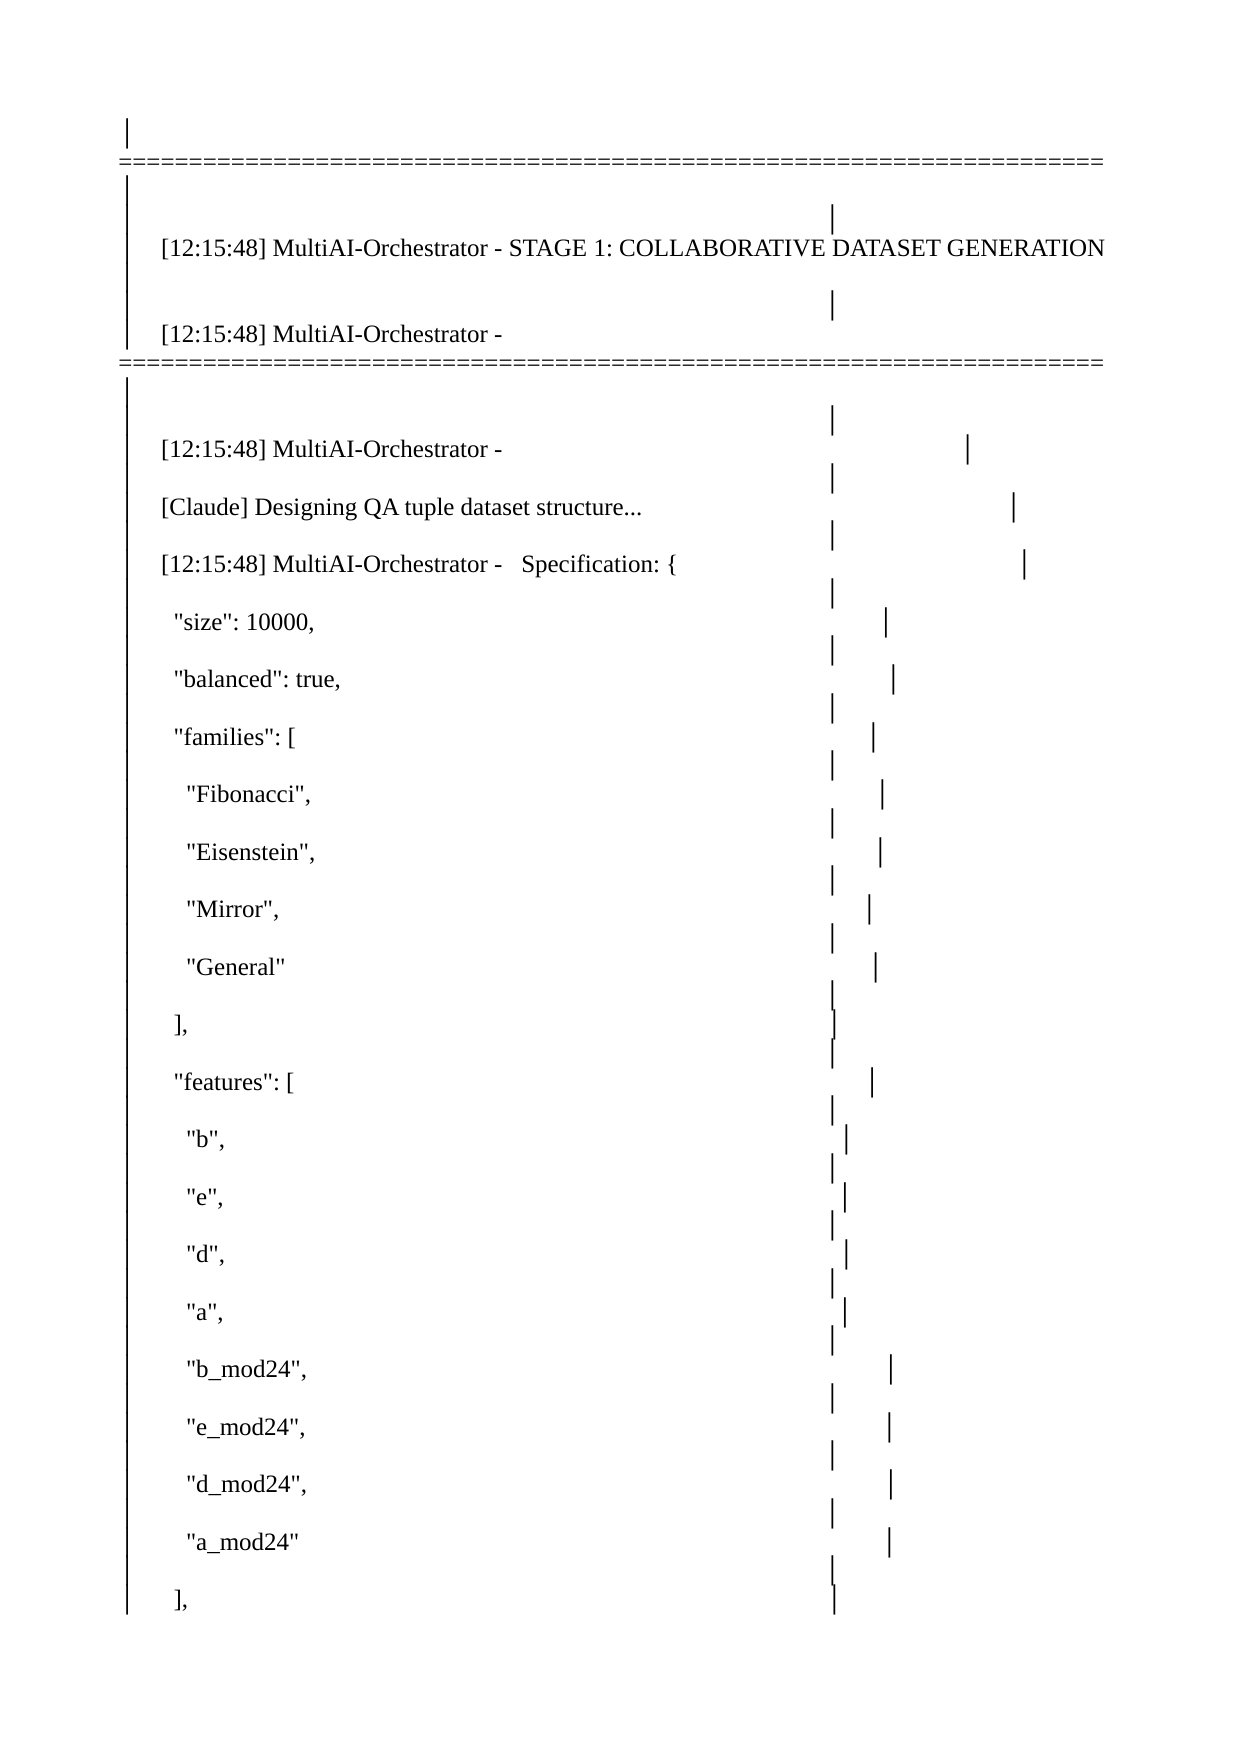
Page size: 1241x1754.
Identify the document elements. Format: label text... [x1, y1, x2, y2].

text │ "balanced": true, │ [128, 664, 892, 693]
text │ │ [833, 866, 1122, 894]
text │ │ [128, 981, 831, 1009]
text │ [12:15:48] MultiAI-Orchestrator - │ [128, 434, 966, 463]
text │ ], │ [835, 1584, 1122, 1613]
text │ │ [128, 521, 831, 549]
text │ "features": [ │ [128, 1067, 871, 1096]
text │ "families": [ │ [874, 722, 1122, 751]
text │ "features": [ │ [873, 1067, 1122, 1096]
text │ │ [128, 463, 831, 492]
text │ ], │ [118, 1584, 126, 1613]
text │ │ [118, 1211, 126, 1239]
text │ │ [833, 1038, 1122, 1067]
text │ "a", │ [128, 1297, 844, 1326]
text │ "b_mod24", │ [128, 1354, 890, 1383]
text │ │ [128, 204, 831, 233]
text │ [Claude] Designing QA tuple dataset structure... │ [128, 492, 1012, 521]
text │ │ [128, 1268, 831, 1297]
text │ "e_mod24", │ [890, 1412, 1122, 1441]
text │ │ [128, 866, 831, 894]
text │ │ [128, 1211, 831, 1239]
text │ "e", │ [118, 1182, 126, 1211]
text │ "Mirror", │ [128, 894, 868, 923]
text │ │ [118, 1326, 126, 1354]
text │ │ [118, 204, 126, 233]
text │ │ [833, 1268, 1122, 1297]
text │ "b", │ [847, 1124, 1122, 1153]
text │ │ [118, 981, 126, 1009]
text │ │ [118, 1556, 126, 1584]
text │ "d", │ [128, 1239, 845, 1268]
text │ "e", │ [846, 1182, 1122, 1211]
text │ [12:15:48] MultiAI-Orchestrator - Specification: { │ [128, 549, 1023, 578]
text │ │ [128, 808, 831, 837]
text │ "families": [ │ [128, 722, 872, 751]
text │ │ [128, 693, 831, 722]
text │ "Mirror", │ [870, 894, 1122, 923]
text │ │ [128, 1383, 831, 1412]
text │ │ [128, 1441, 831, 1469]
text │ │ [128, 1096, 831, 1124]
text │ │ [128, 406, 831, 434]
text │ "a", │ [846, 1297, 1122, 1326]
text │ ], │ [128, 1584, 833, 1613]
text │ "a", │ [118, 1297, 126, 1326]
text │ │ [118, 406, 126, 434]
text │ ], │ [835, 1009, 1122, 1038]
text │ │ [128, 578, 831, 607]
text │ │ [128, 1153, 831, 1182]
text │ │ [128, 636, 831, 664]
text │ "size": 10000, │ [887, 607, 1122, 636]
text │ │ [833, 578, 1122, 607]
text │ │ [833, 521, 1122, 549]
text │ │ [128, 291, 831, 319]
text │ │ [833, 1498, 1122, 1527]
text │ │ [833, 1556, 1122, 1584]
text │ │ [118, 1498, 126, 1527]
text │ "General" │ [876, 952, 1122, 981]
text │ "d_mod24", │ [892, 1469, 1122, 1498]
text │ "d", │ [118, 1239, 126, 1268]
text │ [Claude] Designing QA tuple dataset structure... │ [1014, 492, 1122, 521]
text │ "a_mod24" │ [890, 1527, 1122, 1556]
text │ "e", │ [128, 1182, 844, 1211]
text │ │ [833, 291, 1122, 319]
text │ "e_mod24", │ [128, 1412, 888, 1441]
text │ [12:15:48] MultiAI-Orchestrator - │ [968, 434, 1122, 463]
text │ │ [118, 923, 126, 952]
text │ [12:15:48] MultiAI-Orchestrator - STAGE 1: COLLABORATIVE DATASET GENERATION │ [128, 233, 1122, 291]
text │ │ [128, 1498, 831, 1527]
text │ │ [118, 1268, 126, 1297]
text │ "balanced": true, │ [894, 664, 1122, 693]
text │ │ [118, 463, 126, 492]
text │ │ [118, 1441, 126, 1469]
text │ │ [833, 1096, 1122, 1124]
text │ │ [833, 981, 1122, 1009]
text │ ], │ [118, 1009, 126, 1038]
text │ │ [128, 923, 831, 952]
text │ │ [118, 578, 126, 607]
text │ "General" │ [128, 952, 874, 981]
text │ │ [833, 406, 1122, 434]
text │ │ [128, 1038, 831, 1067]
text │ "b_mod24", │ [892, 1354, 1122, 1383]
text │ │ [118, 291, 126, 319]
text │ │ [833, 1383, 1122, 1412]
text │ │ [833, 1211, 1122, 1239]
text │ │ [118, 1096, 126, 1124]
text │ │ [128, 1326, 831, 1354]
text │ ], │ [128, 1009, 833, 1038]
text │ "Eisenstein", │ [881, 837, 1122, 866]
text │ │ [118, 808, 126, 837]
text │ │ [128, 1556, 831, 1584]
text │ │ [833, 204, 1122, 233]
text │ │ [833, 1441, 1122, 1469]
text │ │ [833, 636, 1122, 664]
text │ │ [118, 636, 126, 664]
text │ [12:15:48] MultiAI-Orchestrator - ====================================================================== │ [118, 319, 1122, 406]
text │ │ [118, 866, 126, 894]
text │ │ [118, 1383, 126, 1412]
text │ "b", │ [128, 1124, 845, 1153]
text │ │ [833, 463, 1122, 492]
text │ │ [118, 1153, 126, 1182]
text │ "Eisenstein", │ [128, 837, 879, 866]
text │ │ [118, 693, 126, 722]
text │ "b", │ [118, 1124, 126, 1153]
text │ │ [833, 923, 1122, 952]
text │ "d_mod24", │ [128, 1469, 890, 1498]
text │ │ [118, 521, 126, 549]
text │ "a_mod24" │ [128, 1527, 888, 1556]
text │ ====================================================================== │ [118, 118, 1122, 204]
text │ │ [128, 751, 831, 779]
text │ │ [833, 751, 1122, 779]
text │ "d", │ [847, 1239, 1122, 1268]
text │ "Fibonacci", │ [128, 779, 881, 808]
text │ │ [118, 751, 126, 779]
text │ │ [833, 808, 1122, 837]
text │ │ [118, 1038, 126, 1067]
text │ │ [833, 1153, 1122, 1182]
text │ "size": 10000, │ [128, 607, 885, 636]
text │ │ [833, 1326, 1122, 1354]
text │ │ [833, 693, 1122, 722]
text │ [12:15:48] MultiAI-Orchestrator - Specification: { │ [1025, 549, 1122, 578]
text │ "Fibonacci", │ [883, 779, 1122, 808]
